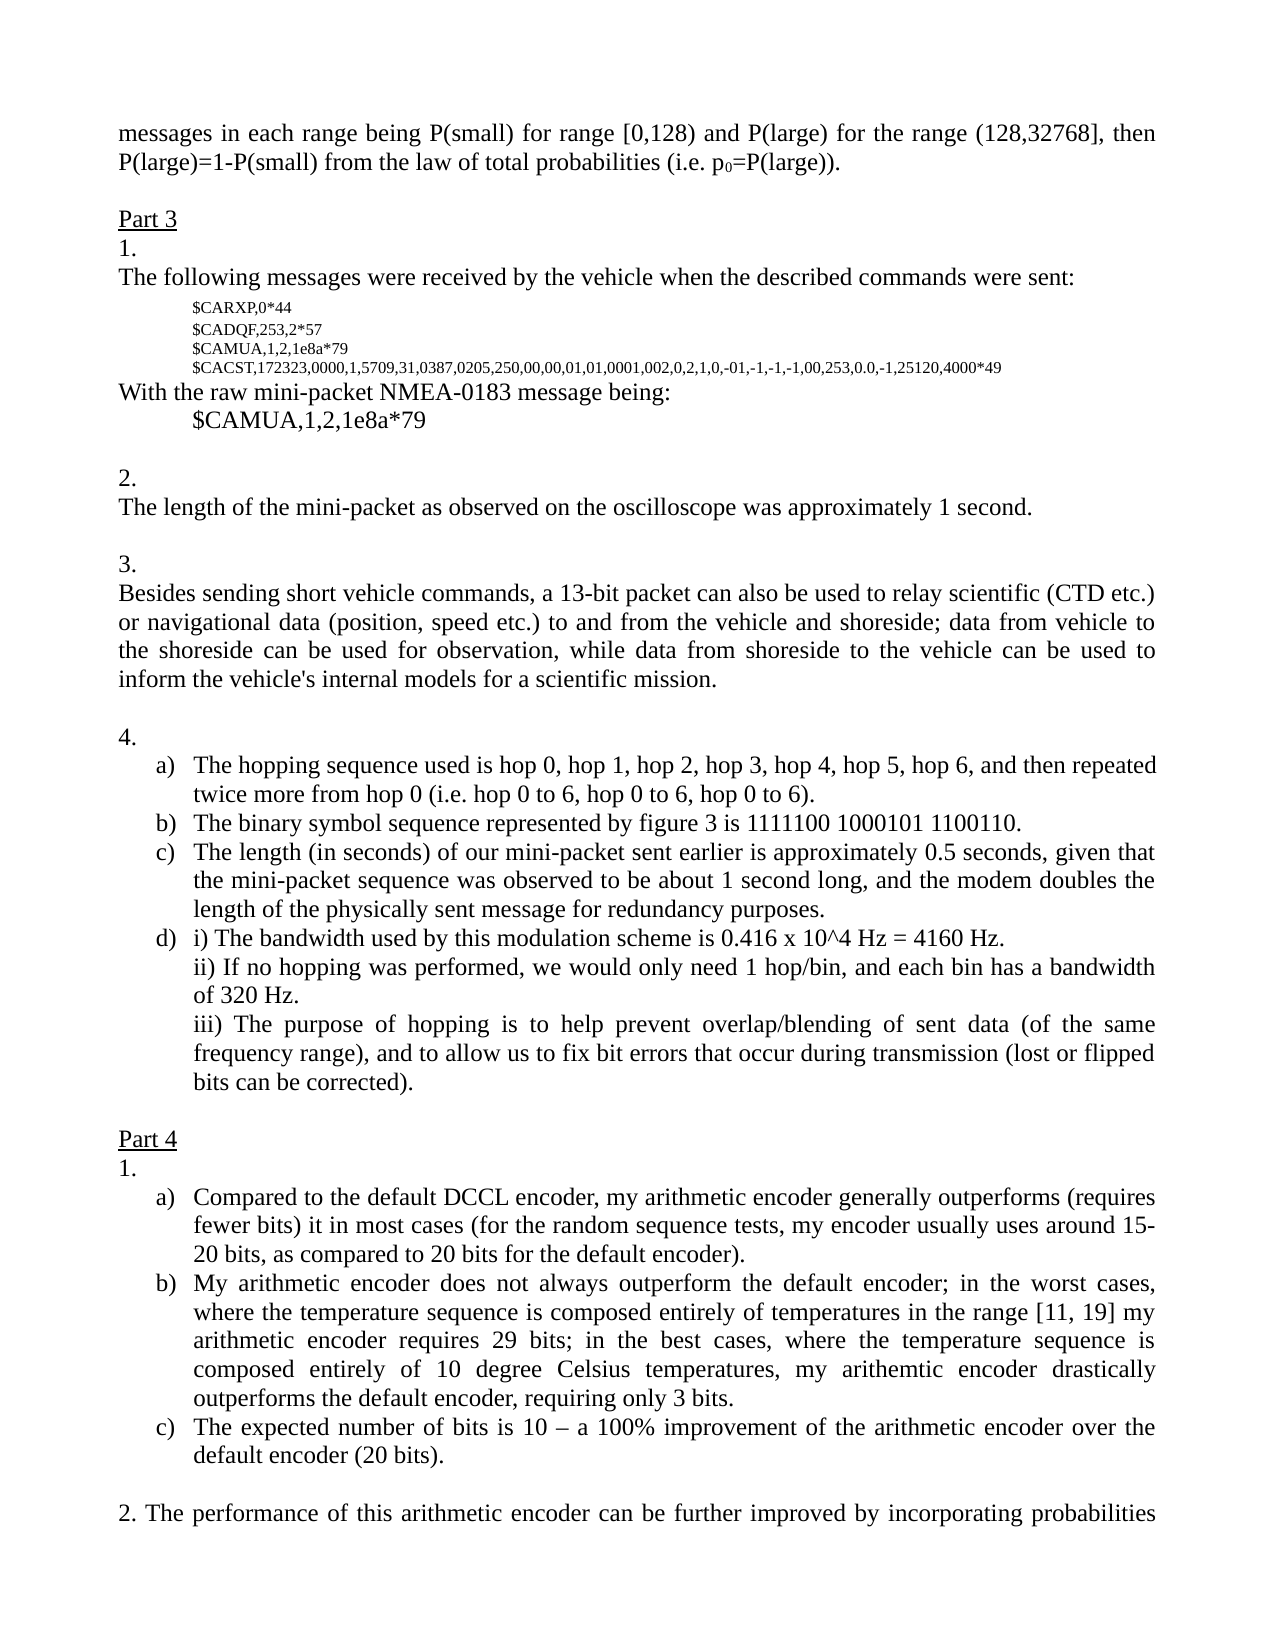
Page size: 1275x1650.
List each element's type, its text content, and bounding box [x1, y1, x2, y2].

text Besides sending short vehicle commands, a 13-bit packet can also be used to relay scientific (CTD etc.) or navigational data (position, speed etc.) to and from the vehicle and shoreside; data from vehicle to the shoreside can be used for observation, while data from shoreside to the vehicle can be used to inform the vehicle's internal models for a scientific mission. [118, 578, 1157, 693]
text $CAMUA,1,2,1e8a*79 [118, 406, 1157, 434]
text Part 3 [118, 204, 1157, 233]
list i) The bandwidth used by this modulation scheme is 0.416 x 10^4 Hz = 4160 Hz. [156, 923, 1157, 952]
text $CARXP,0*44 [118, 291, 1157, 319]
text 3. [118, 549, 1157, 578]
text $CAMUA,1,2,1e8a*79 [118, 338, 1157, 358]
list ii) If no hopping was performed, we would only need 1 hop/bin, and each bin has a bandwidth of 320 Hz. [156, 952, 1157, 1009]
text $CACST,172323,0000,1,5709,31,0387,0205,250,00,00,01,01,0001,002,0,2,1,0,-01,-1,-1,-1,00,253,0.0,-1,25120,4000*49 [118, 358, 1157, 377]
list My arithmetic encoder does not always outperform the default encoder; in the worst cases, where the temperature sequence is composed entirely of temperatures in the range [11, 19] my arithmetic encoder requires 29 bits; in the best cases, where the temperature sequence is composed entirely of 10 degree Celsius temperatures, my arithemtic encoder drastically outperforms the default encoder, requiring only 3 bits. [156, 1268, 1157, 1412]
text The following messages were received by the vehicle when the described commands were sent: [118, 262, 1157, 291]
list Compared to the default DCCL encoder, my arithmetic encoder generally outperforms (requires fewer bits) it in most cases (for the random sequence tests, my encoder usually uses around 15-20 bits, as compared to 20 bits for the default encoder). [156, 1182, 1157, 1268]
list The binary symbol sequence represented by figure 3 is 1111100 1000101 1100110. [156, 808, 1157, 837]
list The hopping sequence used is hop 0, hop 1, hop 2, hop 3, hop 4, hop 5, hop 6, and then repeated twice more from hop 0 (i.e. hop 0 to 6, hop 0 to 6, hop 0 to 6). [156, 751, 1157, 808]
text The length of the mini-packet as observed on the oscilloscope was approximately 1 second. [118, 492, 1157, 521]
text 1. [118, 233, 1157, 262]
list iii) The purpose of hopping is to help prevent overlap/blending of sent data (of the same frequency range), and to allow us to fix bit errors that occur during transmission (lost or flipped bits can be corrected). [156, 1009, 1157, 1096]
list The expected number of bits is 10 – a 100% improvement of the arithmetic encoder over the default encoder (20 bits). [156, 1412, 1157, 1469]
text messages in each range being P(small) for range [0,128) and P(large) for the range (128,32768], then P(large)=1-P(small) from the law of total probabilities (i.e. p0=P(large)). [118, 118, 1157, 176]
text 2. The performance of this arithmetic encoder can be further improved by incorporating probabilities [118, 1498, 1157, 1527]
text $CADQF,253,2*57 [118, 319, 1157, 338]
text 2. [118, 463, 1157, 492]
text 4. [118, 722, 1157, 751]
text With the raw mini-packet NMEA-0183 message being: [118, 377, 1157, 406]
text Part 4 [118, 1124, 1157, 1153]
text 1. [118, 1153, 1157, 1182]
list The length (in seconds) of our mini-packet sent earlier is approximately 0.5 seconds, given that the mini-packet sequence was observed to be about 1 second long, and the modem doubles the length of the physically sent message for redundancy purposes. [156, 837, 1157, 923]
